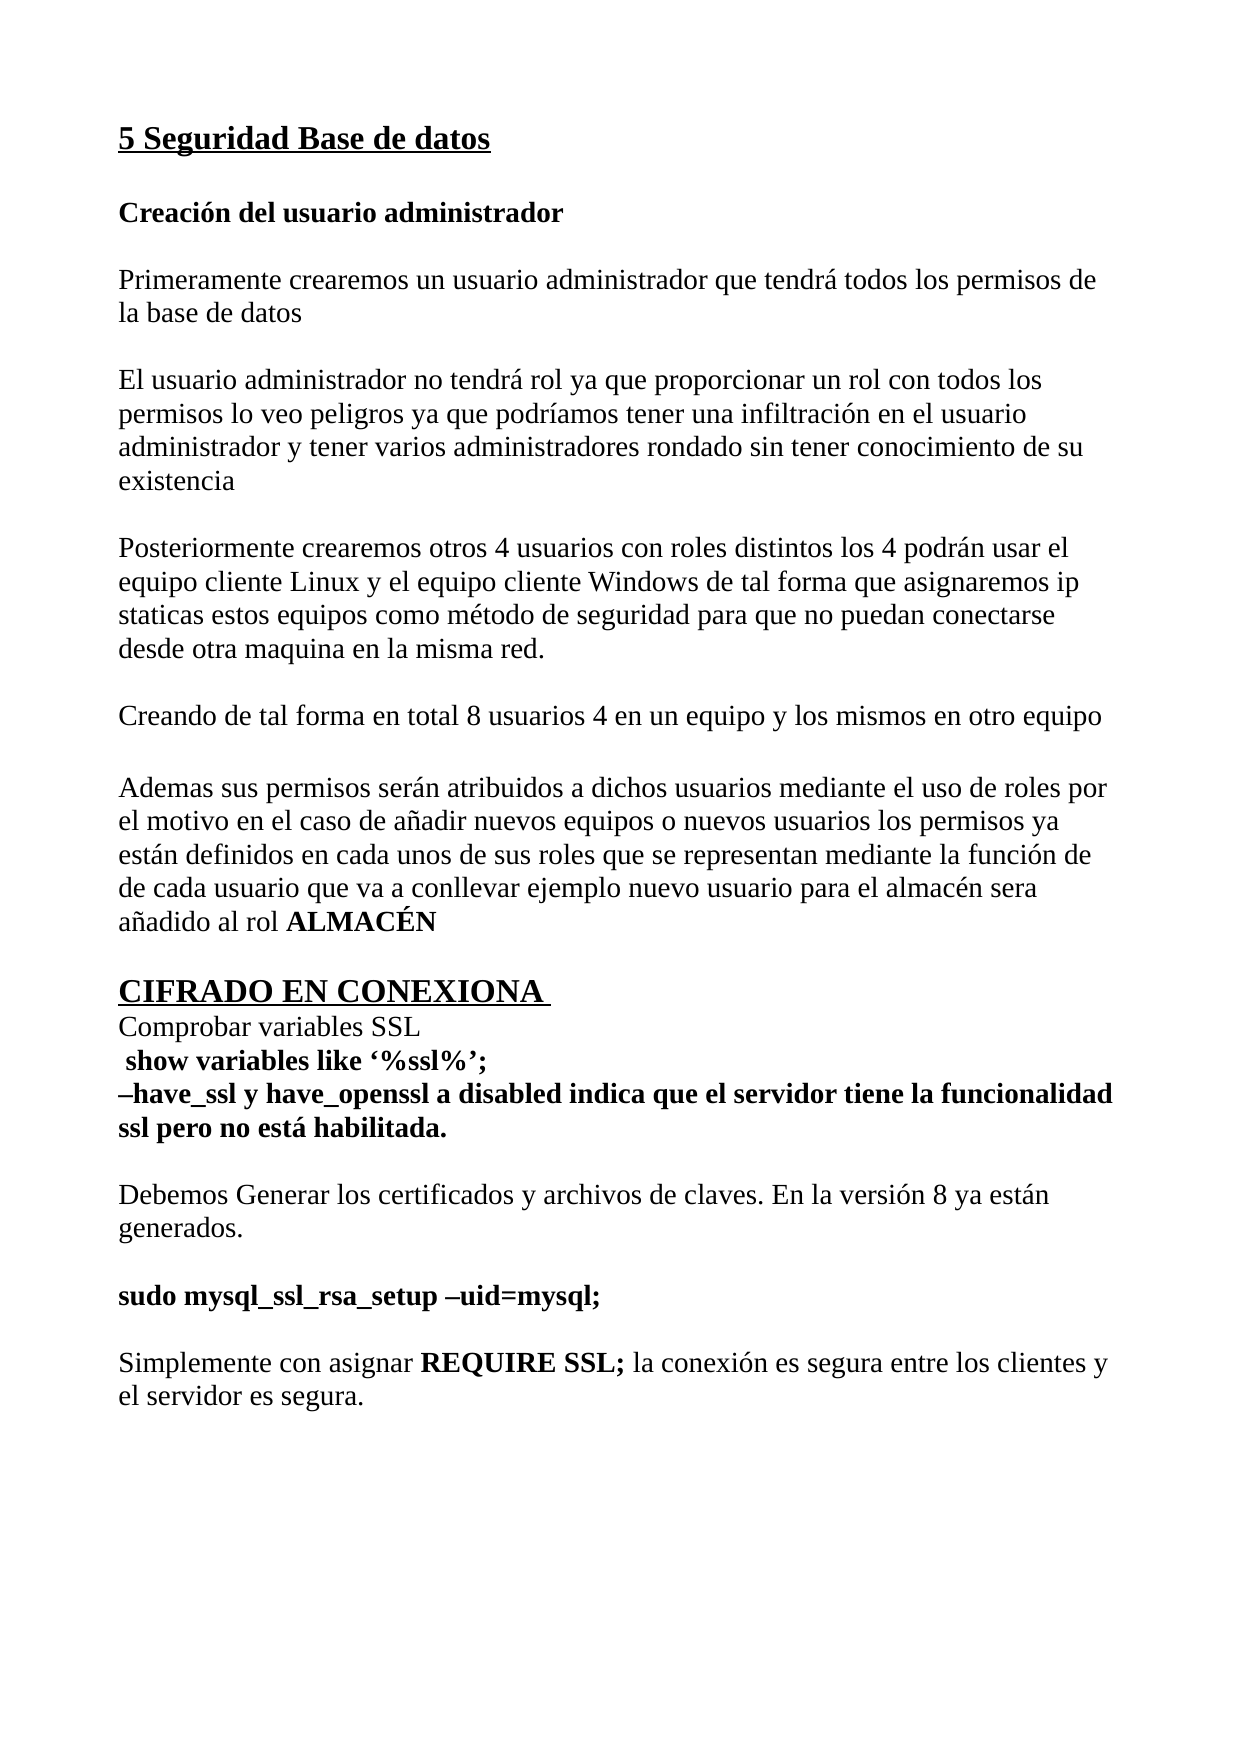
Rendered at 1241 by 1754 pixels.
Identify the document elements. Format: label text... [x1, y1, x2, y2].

text Primeramente crearemos un usuario administrador que tendrá todos los permisos de la base de datos [118, 262, 1122, 329]
text 5 Seguridad Base de datos [118, 118, 1122, 156]
text El usuario administrador no tendrá rol ya que proporcionar un rol con todos los permisos lo veo peligros ya que podríamos tener una infiltración en el usuario administrador y tener varios administradores rondado sin tener conocimiento de su existencia [118, 362, 1122, 497]
text Creando de tal forma en total 8 usuarios 4 en un equipo y los mismos en otro equipo [118, 698, 1122, 731]
text Debemos Generar los certificados y archivos de claves. En la versión 8 ya están generados. [118, 1177, 1122, 1244]
text Posteriormente crearemos otros 4 usuarios con roles distintos los 4 podrán usar el equipo cliente Linux y el equipo cliente Windows de tal forma que asignaremos ip staticas estos equipos como método de seguridad para que no puedan conectarse desde otra maquina en la misma red. [118, 530, 1122, 664]
text CIFRADO EN CONEXIONA [118, 971, 1122, 1009]
text Comprobar variables SSL [118, 1009, 1122, 1043]
text –have_ssl y have_openssl a disabled indica que el servidor tiene la funcionalidad ssl pero no está habilitada. [118, 1076, 1122, 1143]
text sudo mysql_ssl_rsa_setup –uid=mysql; [118, 1278, 1122, 1311]
text Simplemente con asignar REQUIRE SSL; la conexión es segura entre los clientes y el servidor es segura. [118, 1345, 1122, 1412]
text Creación del usuario administrador [118, 195, 1122, 228]
text Ademas sus permisos serán atribuidos a dichos usuarios mediante el uso de roles por el motivo en el caso de añadir nuevos equipos o nuevos usuarios los permisos ya están definidos en cada unos de sus roles que se representan mediante la función de de cada usuario que va a conllevar ejemplo nuevo usuario para el almacén sera añadido al rol ALMACÉN [118, 770, 1122, 937]
text show variables like ‘%ssl%’; [118, 1043, 1122, 1076]
